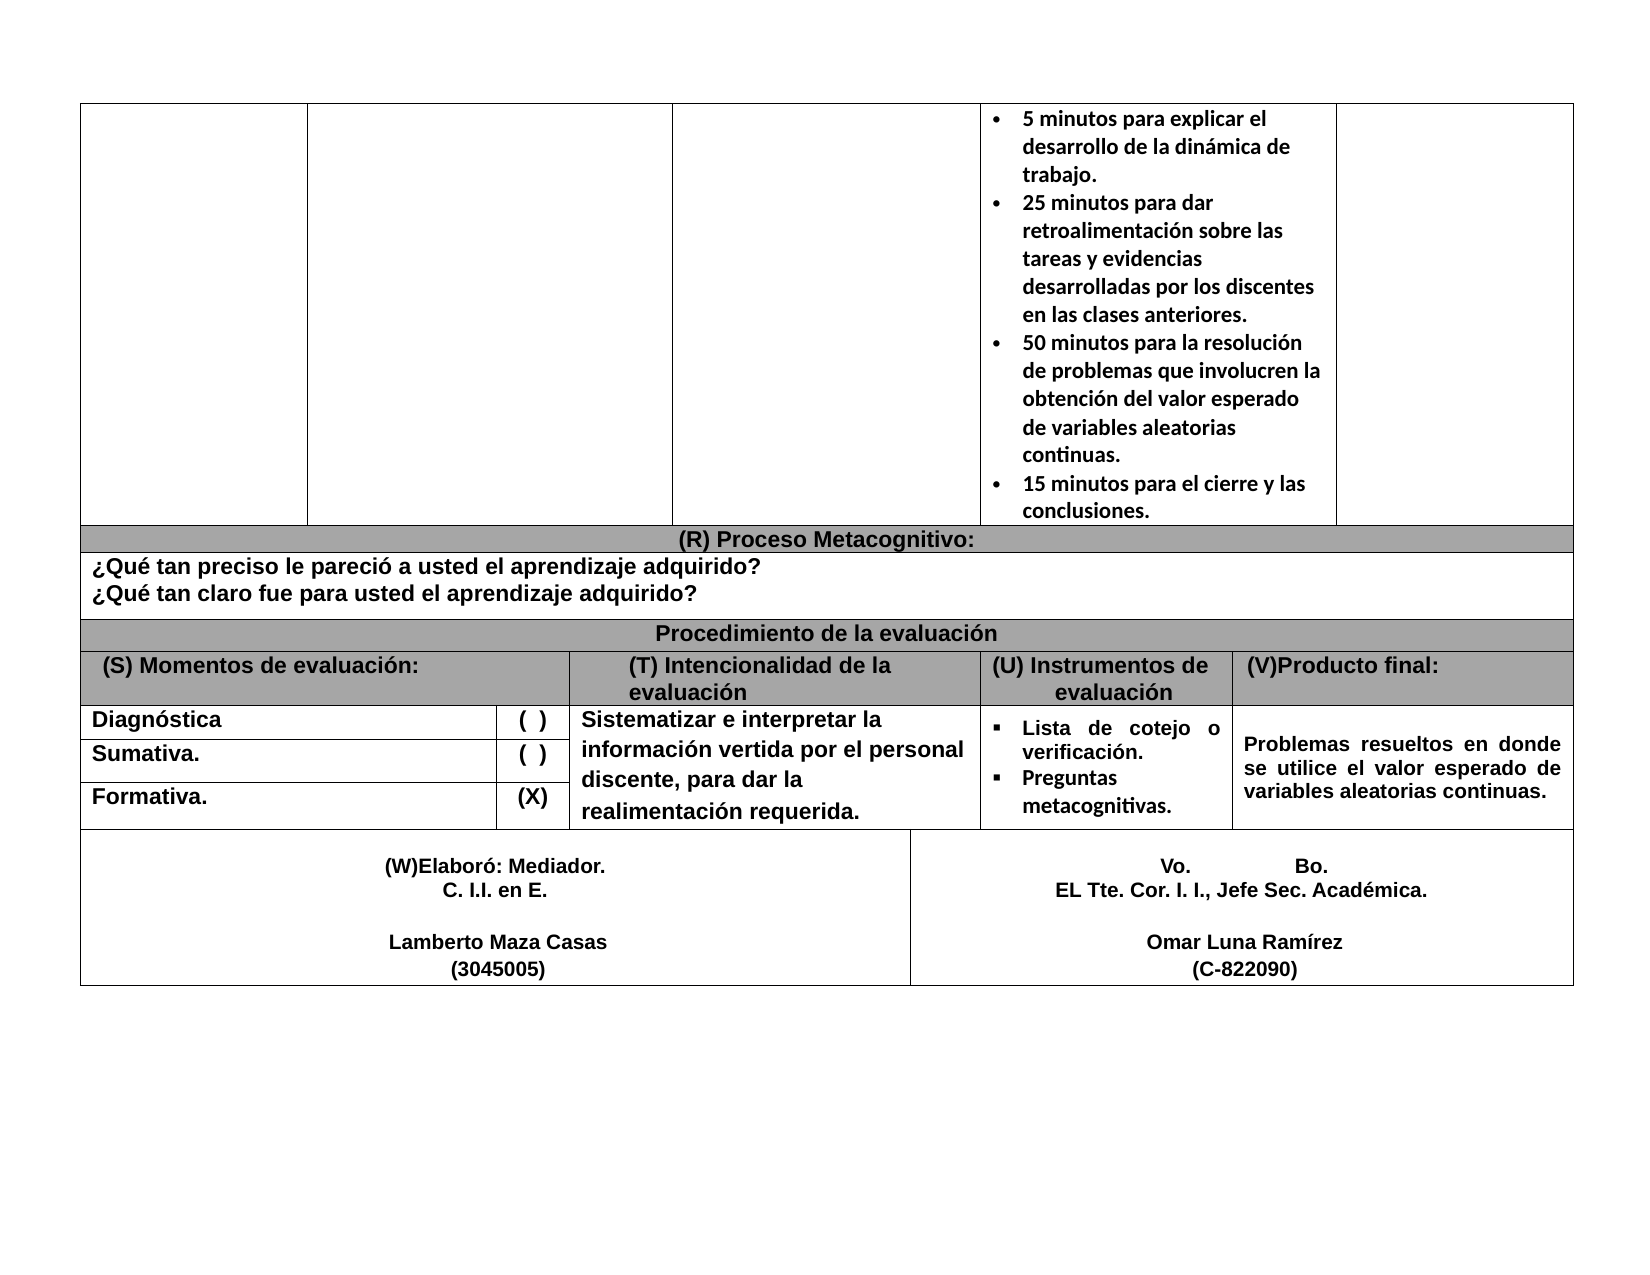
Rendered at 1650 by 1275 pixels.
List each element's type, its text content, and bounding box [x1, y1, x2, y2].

table_cell Sistematizar e interpretar la información vertida por el personal discente, para dar la realimentación requerida. [570, 706, 980, 829]
table_cell ( ) [497, 740, 569, 782]
table_cell (W)Elaboró: Mediador. C. I.I. en E. Lamberto Maza Casas (3045005) [81, 830, 910, 985]
table_cell Formativa. [81, 783, 496, 829]
table_cell (T) Intencionalidad de la evaluación [570, 652, 980, 705]
table_cell [81, 104, 307, 525]
table_cell Procedimiento de la evaluación [81, 620, 1573, 651]
table_cell (X) [497, 783, 569, 829]
table_cell Lista de cotejo o verificación. Preguntas metacognitivas. [981, 706, 1232, 829]
table_cell Diagnóstica [81, 706, 496, 739]
table_cell ¿Qué tan preciso le pareció a usted el aprendizaje adquirido? ¿Qué tan claro fue para usted el aprendizaje adquirido? [81, 553, 1573, 618]
table_cell Sumativa. [81, 740, 496, 782]
table_cell [308, 104, 672, 525]
table_cell Vo. Bo. EL Tte. Cor. I. I., Jefe Sec. Académica. Omar Luna Ramírez (C-822090) [911, 830, 1573, 985]
table_cell ( ) [497, 706, 569, 739]
table_cell [673, 104, 980, 525]
table_cell (V)Producto final: [1233, 652, 1573, 705]
table_cell (U) Instrumentos de evaluación [981, 652, 1232, 705]
table_cell (S) Momentos de evaluación: [81, 652, 569, 705]
table_cell Problemas resueltos en donde se utilice el valor esperado de variables aleatorias continuas. [1233, 706, 1573, 829]
table_cell (R) Proceso Metacognitivo: [81, 526, 1573, 552]
table_cell [1337, 104, 1573, 525]
table_cell 120 minutos en total. 20 minutos de receso intercalados 5 minutos de encuadre. 5 minutos para explicar el desarrollo de la dinámica de trabajo. 25 minutos para dar retroalimentación sobre las tareas y evidencias desarrolladas por los discentes en las clases anteriores. 50 minutos para la resolución de problemas que involucren la obtención del valor esperado de variables aleatorias continuas. 15 minutos para el cierre y las conclusiones. [981, 104, 1336, 525]
